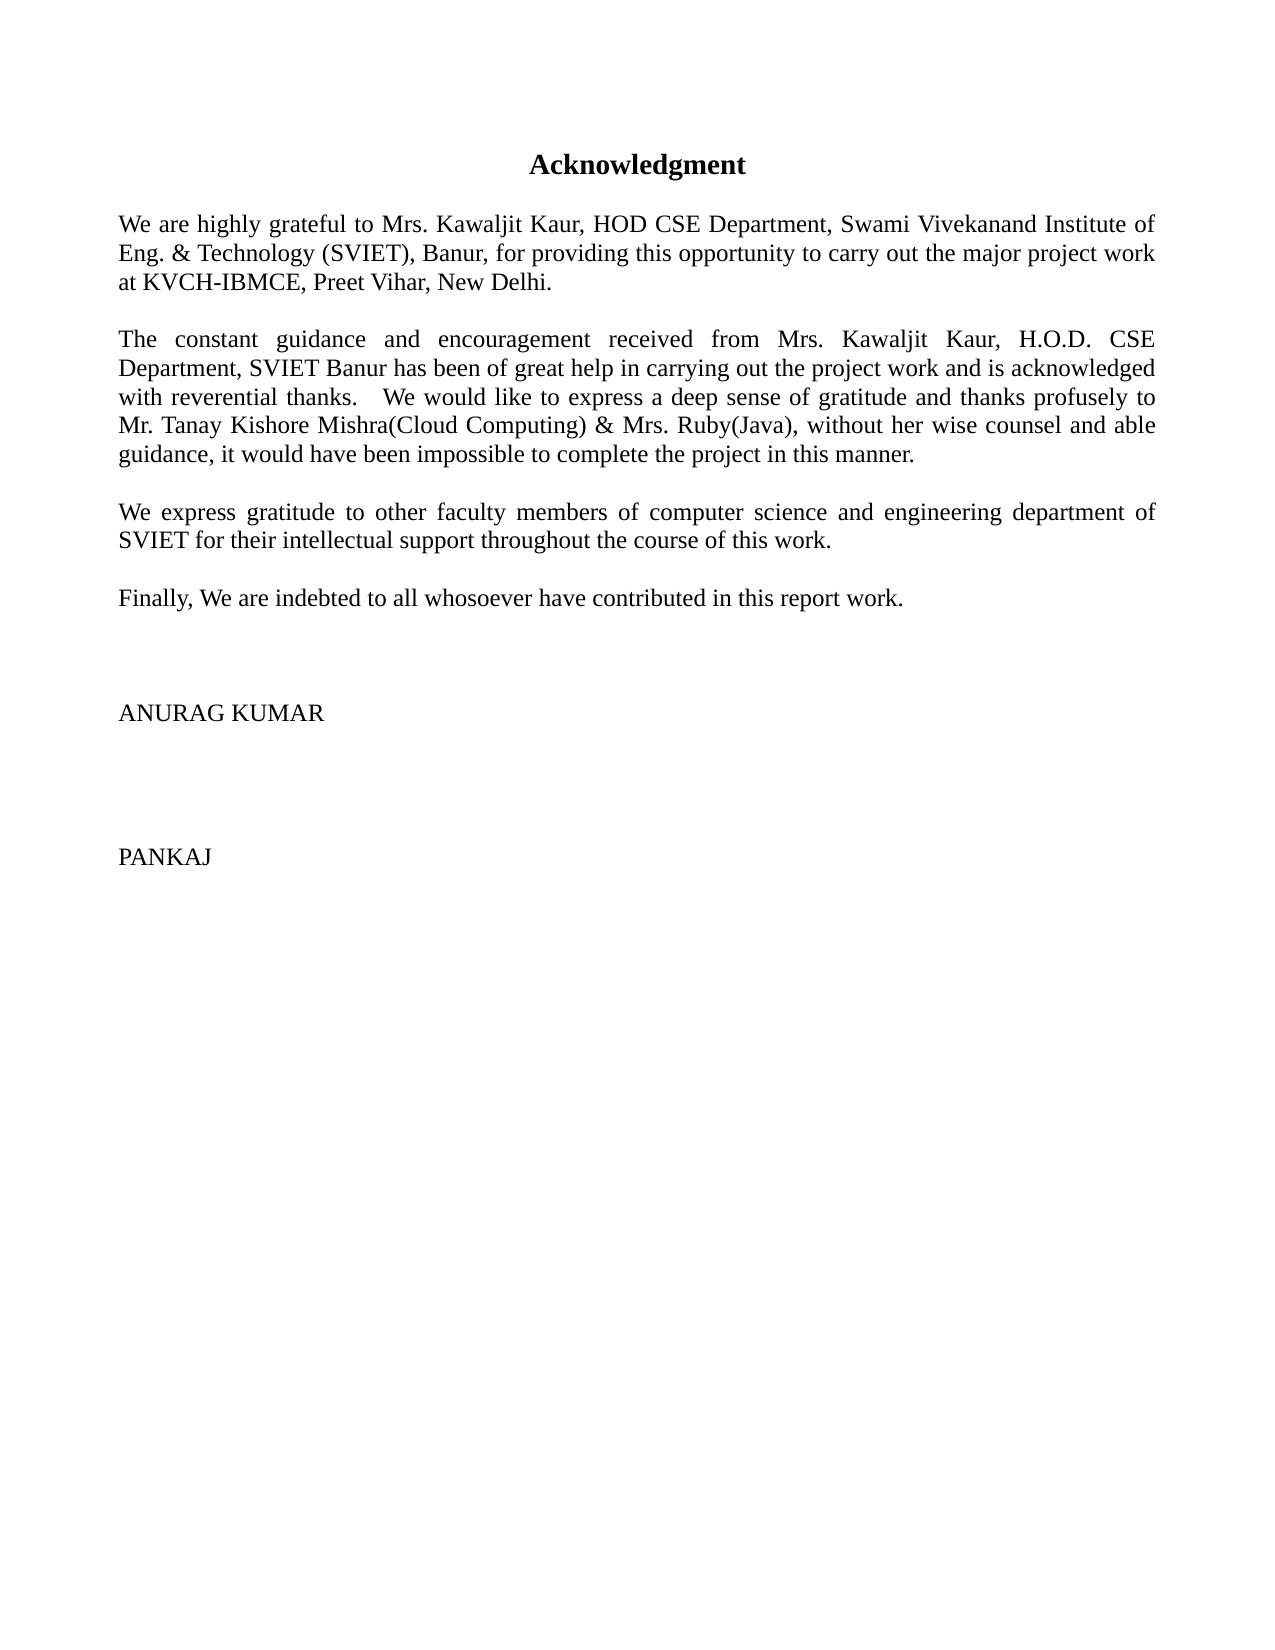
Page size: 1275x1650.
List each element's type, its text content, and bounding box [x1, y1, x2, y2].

text PANKAJ [118, 842, 1157, 870]
text We express gratitude to other faculty members of computer science and engineering department of SVIET for their intellectual support throughout the course of this work. [118, 497, 1157, 554]
text Finally, We are indebted to all whosoever have contributed in this report work. [118, 583, 1157, 612]
text We are highly grateful to Mrs. Kawaljit Kaur, HOD CSE Department, Swami Vivekanand Institute of Eng. & Technology (SVIET), Banur, for providing this opportunity to carry out the major project work at KVCH-IBMCE, Preet Vihar, New Delhi. [118, 209, 1157, 295]
text Acknowledgment [118, 147, 1157, 180]
text The constant guidance and encouragement received from Mrs. Kawaljit Kaur, H.O.D. CSE Department, SVIET Banur has been of great help in carrying out the project work and is acknowledged with reverential thanks. We would like to express a deep sense of gratitude and thanks profusely to Mr. Tanay Kishore Mishra(Cloud Computing) & Mrs. Ruby(Java), without her wise counsel and able guidance, it would have been impossible to complete the project in this manner. [118, 324, 1157, 468]
text ANURAG KUMAR [118, 698, 1157, 727]
